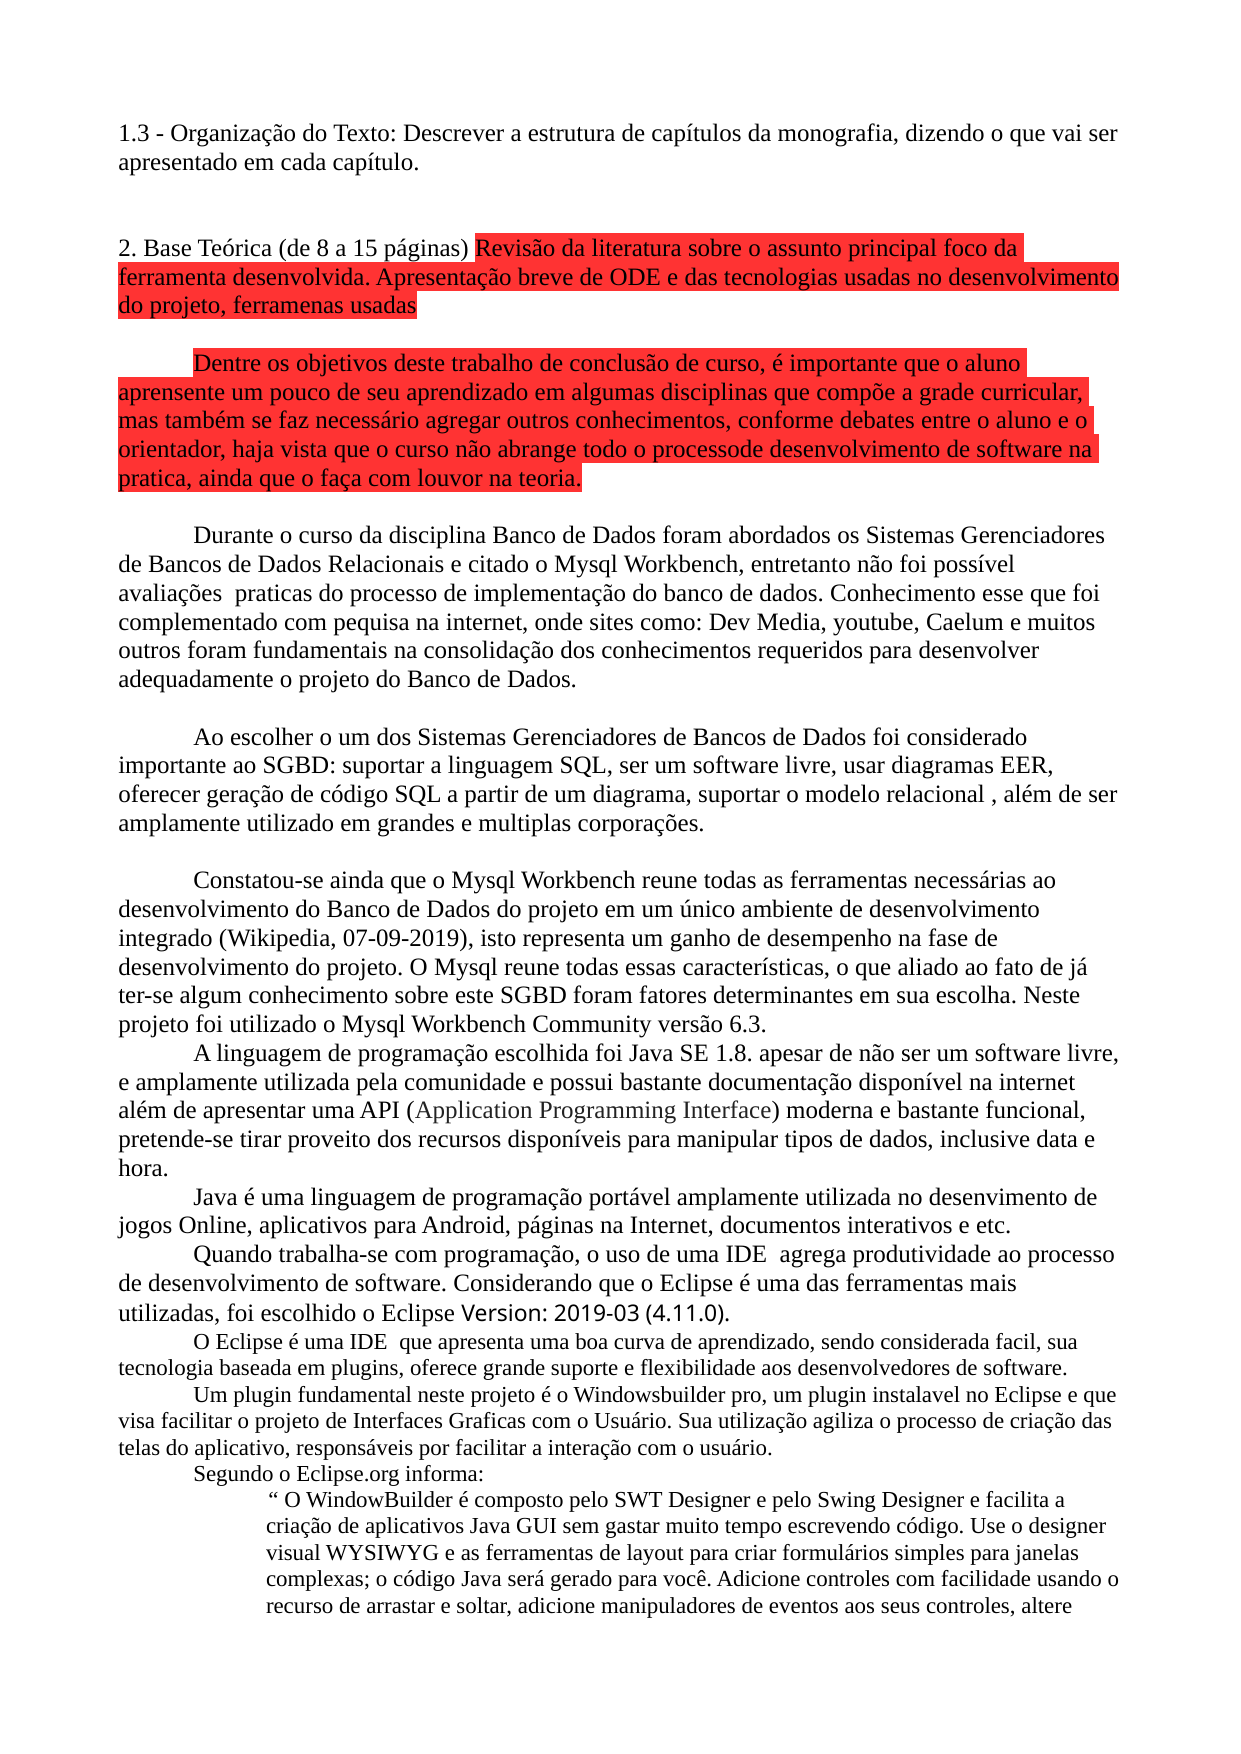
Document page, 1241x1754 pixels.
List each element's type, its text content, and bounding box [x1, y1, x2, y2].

text Segundo o Eclipse.org informa: [118, 1460, 1122, 1486]
text Durante o curso da disciplina Banco de Dados foram abordados os Sistemas Gerenciadores de Bancos de Dados Relacionais e citado o Mysql Workbench, entretanto não foi possível avaliações praticas do processo de implementação do banco de dados. Conhecimento esse que foi complementado com pequisa na internet, onde sites como: Dev Media, youtube, Caelum e muitos outros foram fundamentais na consolidação dos conhecimentos requeridos para desenvolver adequadamente o projeto do Banco de Dados. [118, 521, 1122, 693]
text Dentre os objetivos deste trabalho de conclusão de curso, é importante que o aluno aprensente um pouco de seu aprendizado em algumas disciplinas que compõe a grade curricular, mas também se faz necessário agregar outros conhecimentos, conforme debates entre o aluno e o orientador, haja vista que o curso não abrange todo o processode desenvolvimento de software na pratica, ainda que o faça com louvor na teoria. [118, 348, 1122, 492]
text Ao escolher o um dos Sistemas Gerenciadores de Bancos de Dados foi considerado importante ao SGBD: suportar a linguagem SQL, ser um software livre, usar diagramas EER, oferecer geração de código SQL a partir de um diagrama, suportar o modelo relacional , além de ser amplamente utilizado em grandes e multiplas corporações. [118, 722, 1122, 837]
text 2. Base Teórica (de 8 a 15 páginas) Revisão da literatura sobre o assunto principal foco da ferramenta desenvolvida. Apresentação breve de ODE e das tecnologias usadas no desenvolvimento do projeto, ferramenas usadas [118, 233, 1122, 319]
text A linguagem de programação escolhida foi Java SE 1.8. apesar de não ser um software livre, e amplamente utilizada pela comunidade e possui bastante documentação disponível na internet além de apresentar uma API (Application Programming Interface) moderna e bastante funcional, pretende-se tirar proveito dos recursos disponíveis para manipular tipos de dados, inclusive data e hora. [118, 1038, 1122, 1182]
text Um plugin fundamental neste projeto é o Windowsbuilder pro, um plugin instalavel no Eclipse e que visa facilitar o projeto de Interfaces Graficas com o Usuário. Sua utilização agiliza o processo de criação das telas do aplicativo, responsáveis por facilitar a interação com o usuário. [118, 1381, 1122, 1460]
text O Eclipse é uma IDE que apresenta uma boa curva de aprendizado, sendo considerada facil, sua tecnologia baseada em plugins, oferece grande suporte e flexibilidade aos desenvolvedores de software. [118, 1328, 1122, 1381]
text 1.3 - Organização do Texto: Descrever a estrutura de capítulos da monografia, dizendo o que vai ser apresentado em cada capítulo. [118, 118, 1122, 176]
text Java é uma linguagem de programação portável amplamente utilizada no desenvimento de jogos Online, aplicativos para Android, páginas na Internet, documentos interativos e etc. [118, 1182, 1122, 1239]
text Constatou-se ainda que o Mysql Workbench reune todas as ferramentas necessárias ao desenvolvimento do Banco de Dados do projeto em um único ambiente de desenvolvimento integrado (Wikipedia, 07-09-2019), isto representa um ganho de desempenho na fase de desenvolvimento do projeto. O Mysql reune todas essas características, o que aliado ao fato de já ter-se algum conhecimento sobre este SGBD foram fatores determinantes em sua escolha. Neste projeto foi utilizado o Mysql Workbench Community versão 6.3. [118, 866, 1122, 1038]
text Quando trabalha-se com programação, o uso de uma IDE agrega produtividade ao processo de desenvolvimento de software. Considerando que o Eclipse é uma das ferramentas mais utilizadas, foi escolhido o Eclipse Version: 2019-03 (4.11.0). [118, 1239, 1122, 1328]
text “ O WindowBuilder é composto pelo SWT Designer e pelo Swing Designer e facilita a criação de aplicativos Java GUI sem gastar muito tempo escrevendo código. Use o designer visual WYSIWYG e as ferramentas de layout para criar formulários simples para janelas complexas; o código Java será gerado para você. Adicione controles com facilidade usando o recurso de arrastar e soltar, adicione manipuladores de eventos aos seus controles, altere [266, 1486, 1122, 1618]
